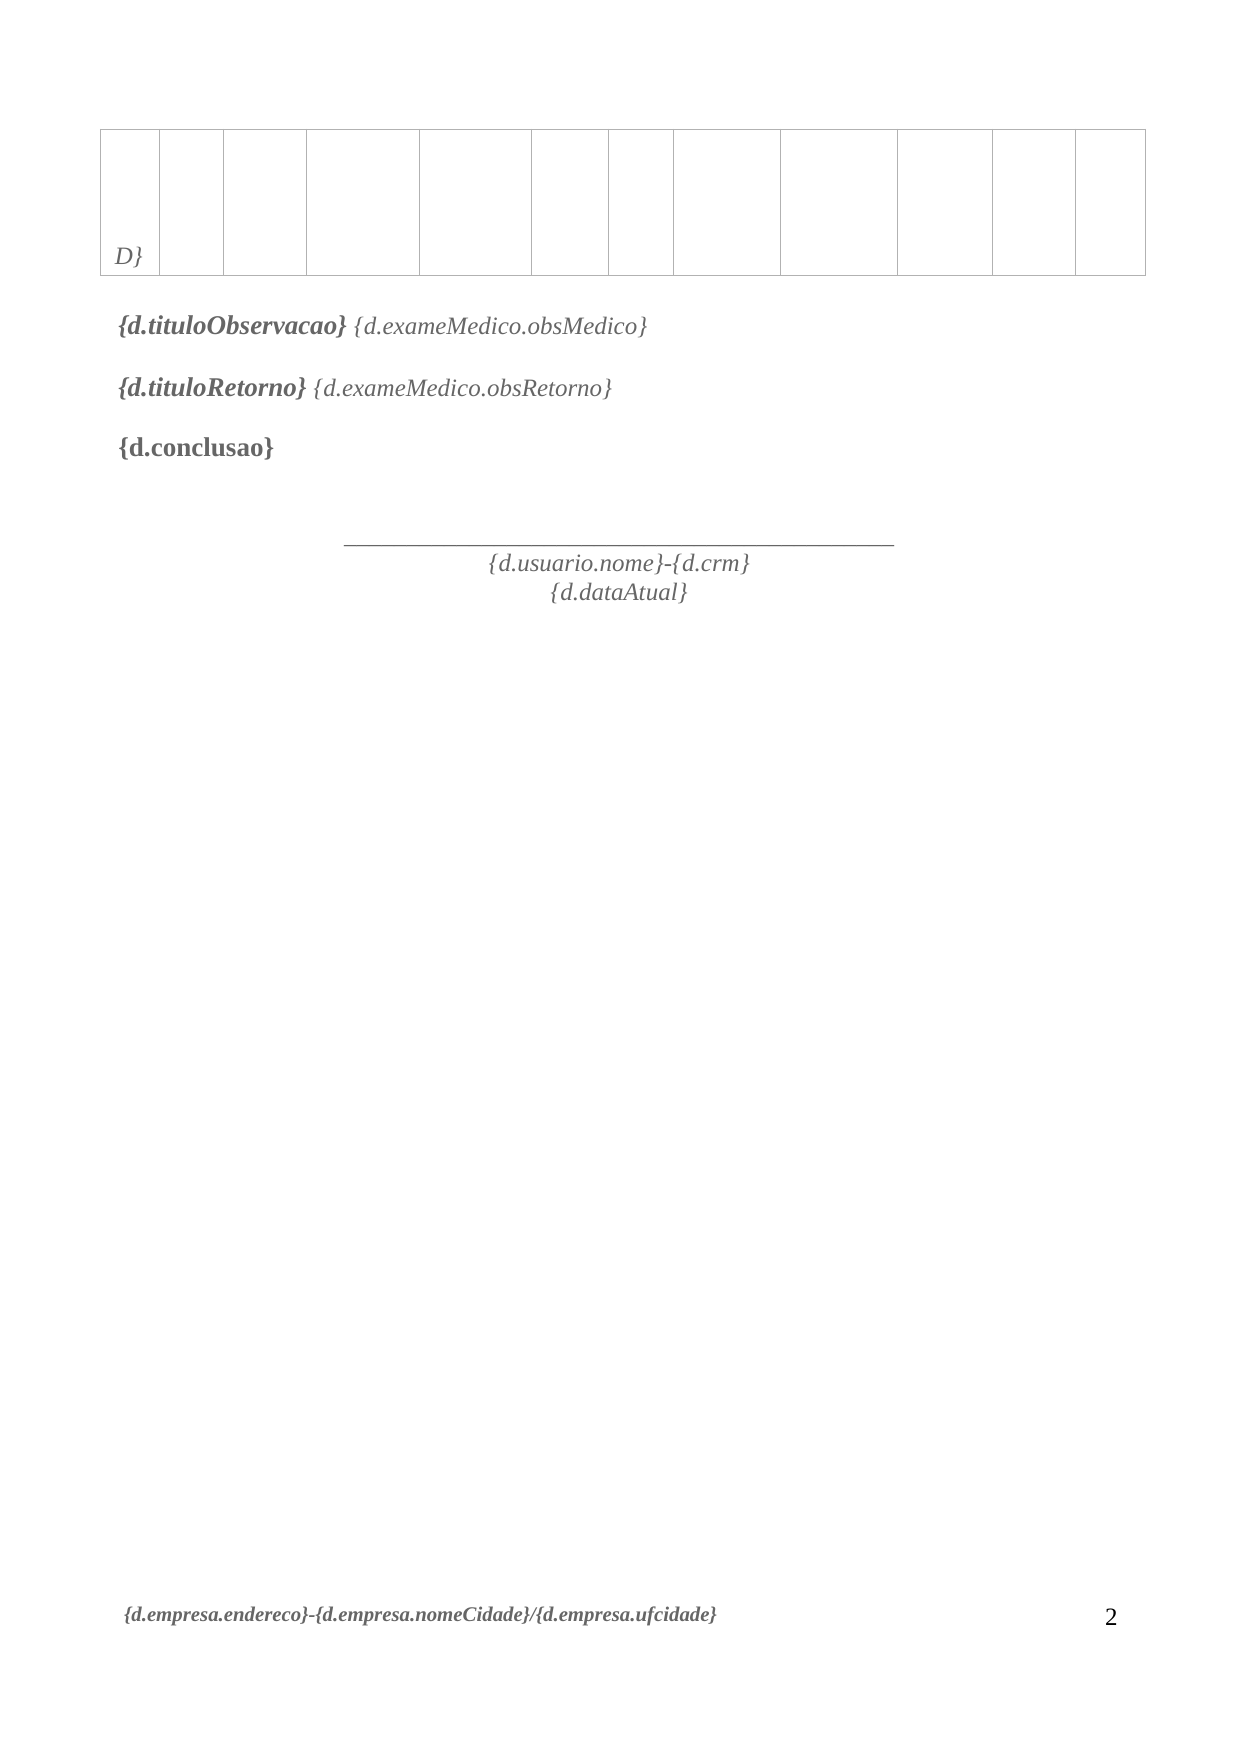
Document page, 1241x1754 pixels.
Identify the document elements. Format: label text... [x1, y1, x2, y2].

table_cell [1076, 130, 1145, 275]
text {d.usuario.nome}-{d.crm} [118, 548, 1122, 577]
table_cell [609, 130, 673, 275]
table_cell [898, 130, 992, 275]
table_cell [307, 130, 419, 275]
table_cell [781, 130, 897, 275]
table_cell [532, 130, 608, 275]
text ____________________________________________ [118, 520, 1122, 548]
table_cell [674, 130, 780, 275]
table_cell [420, 130, 531, 275]
text {d.tituloRetorno} {d.exameMedico.obsRetorno} [118, 371, 1122, 402]
text {d.tituloObservacao} {d.exameMedico.obsMedico} [118, 309, 1122, 340]
table_cell [993, 130, 1075, 275]
table_cell [224, 130, 306, 275]
table_cell D} [101, 130, 159, 275]
table_cell [160, 130, 223, 275]
text {d.dataAtual} [118, 577, 1122, 606]
text {d.conclusao} [118, 431, 1122, 462]
